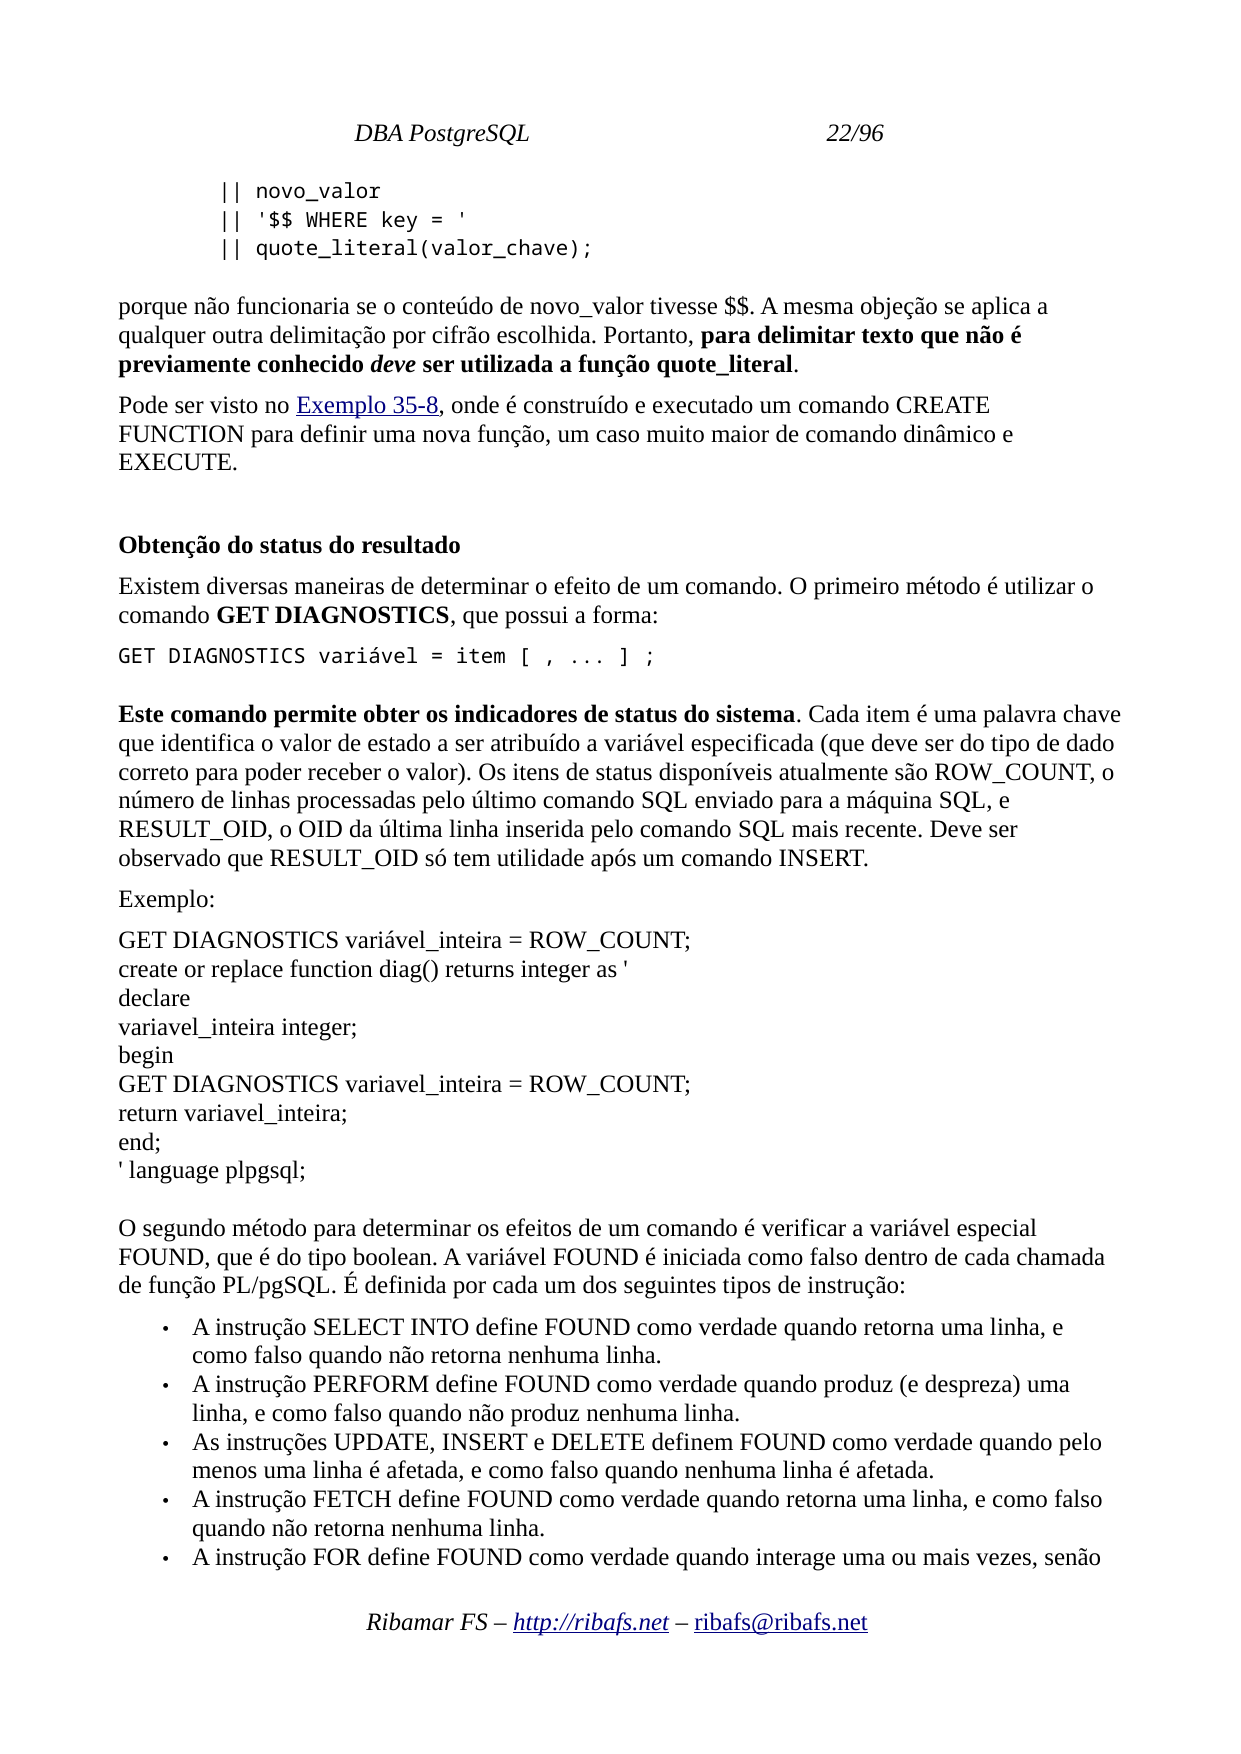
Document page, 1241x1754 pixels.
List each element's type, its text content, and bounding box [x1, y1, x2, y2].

text || '$$ WHERE key = ' [118, 205, 1122, 233]
text Pode ser visto no Exemplo 35-8, onde é construído e executado um comando CREATE FUNCTION para definir uma nova função, um caso muito maior de comando dinâmico e EXECUTE. [118, 390, 1122, 476]
list A instrução FETCH define FOUND como verdade quando retorna uma linha, e como falso quando não retorna nenhuma linha. [162, 1484, 1122, 1542]
text Obtenção do status do resultado [118, 530, 1122, 559]
text declare [118, 983, 1122, 1012]
text GET DIAGNOSTICS variável = item [ , ... ] ; [118, 641, 1122, 669]
list A instrução FOR define FOUND como verdade quando interage uma ou mais vezes, senão [162, 1542, 1122, 1570]
text return variavel_inteira; [118, 1098, 1122, 1127]
text create or replace function diag() returns integer as ' [118, 954, 1122, 983]
text Existem diversas maneiras de determinar o efeito de um comando. O primeiro método é utilizar o comando GET DIAGNOSTICS, que possui a forma: [118, 571, 1122, 629]
list A instrução SELECT INTO define FOUND como verdade quando retorna uma linha, e como falso quando não retorna nenhuma linha. [162, 1312, 1122, 1369]
text ' language plpgsql; [118, 1155, 1122, 1184]
text || novo_valor [118, 176, 1122, 205]
text Exemplo: [118, 884, 1122, 913]
text O segundo método para determinar os efeitos de um comando é verificar a variável especial FOUND, que é do tipo boolean. A variável FOUND é iniciada como falso dentro de cada chamada de função PL/pgSQL. É definida por cada um dos seguintes tipos de instrução: [118, 1213, 1122, 1299]
text GET DIAGNOSTICS variável_inteira = ROW_COUNT; [118, 925, 1122, 954]
list A instrução PERFORM define FOUND como verdade quando produz (e despreza) uma linha, e como falso quando não produz nenhuma linha. [162, 1369, 1122, 1427]
text GET DIAGNOSTICS variavel_inteira = ROW_COUNT; [118, 1069, 1122, 1098]
text variavel_inteira integer; [118, 1012, 1122, 1040]
text porque não funcionaria se o conteúdo de novo_valor tivesse $$. A mesma objeção se aplica a qualquer outra delimitação por cifrão escolhida. Portanto, para delimitar texto que não é previamente conhecido deve ser utilizada a função quote_literal. [118, 291, 1122, 377]
list As instruções UPDATE, INSERT e DELETE definem FOUND como verdade quando pelo menos uma linha é afetada, e como falso quando nenhuma linha é afetada. [162, 1427, 1122, 1484]
text Este comando permite obter os indicadores de status do sistema. Cada item é uma palavra chave que identifica o valor de estado a ser atribuído a variável especificada (que deve ser do tipo de dado correto para poder receber o valor). Os itens de status disponíveis atualmente são ROW_COUNT, o número de linhas processadas pelo último comando SQL enviado para a máquina SQL, e RESULT_OID, o OID da última linha inserida pelo comando SQL mais recente. Deve ser observado que RESULT_OID só tem utilidade após um comando INSERT. [118, 699, 1122, 872]
text begin [118, 1040, 1122, 1069]
text || quote_literal(valor_chave); [118, 233, 1122, 262]
text end; [118, 1127, 1122, 1155]
